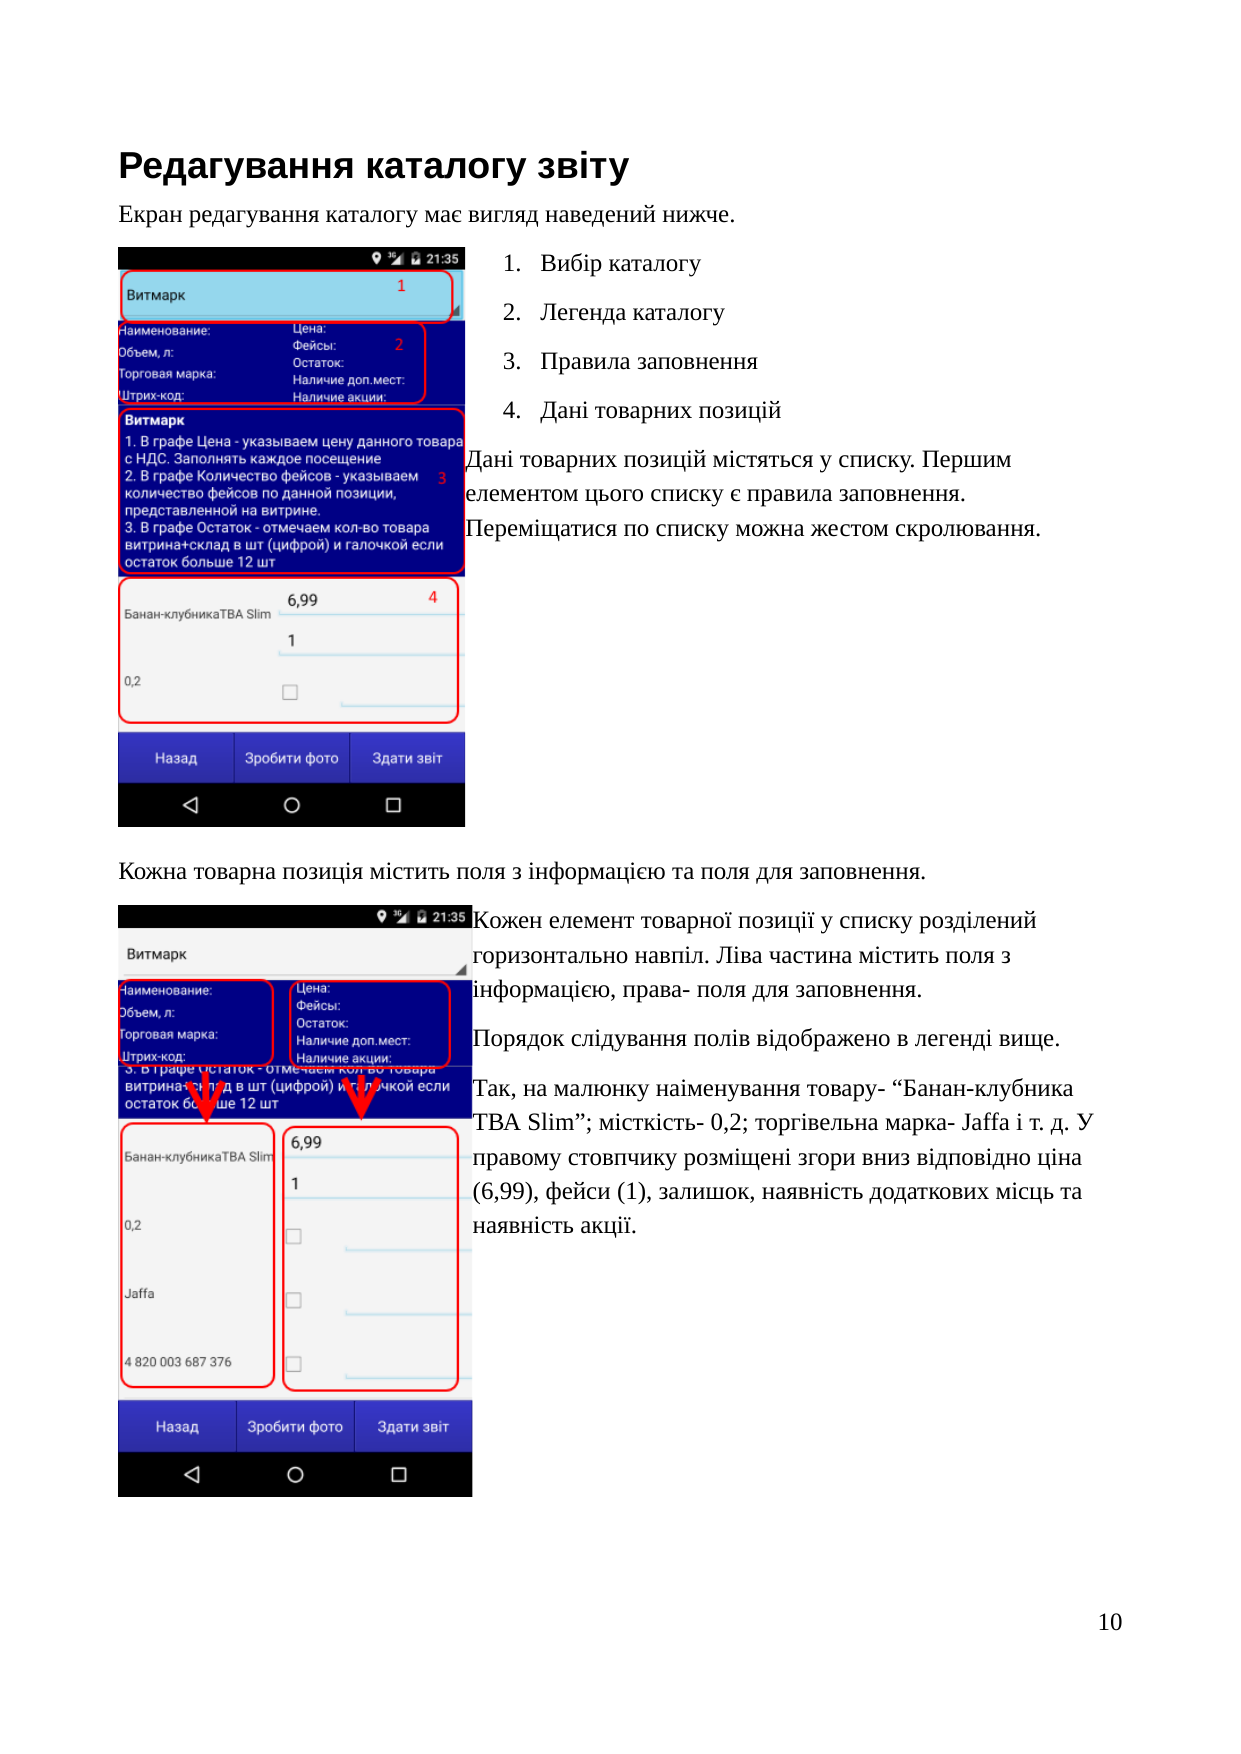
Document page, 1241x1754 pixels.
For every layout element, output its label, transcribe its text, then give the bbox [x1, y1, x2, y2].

subtitle Редагування каталогу звіту [118, 143, 1122, 186]
picture [118, 905, 473, 1497]
text Екран редагування каталогу має вигляд наведений нижче. [118, 199, 1122, 227]
list Дані товарних позицій [466, 395, 1122, 424]
text Дані товарних позицій містяться у списку. Першим елементом цього списку є правила заповнення. Переміщатися по списку можна жестом скролювання. [466, 444, 1122, 542]
text Кожен елемент товарної позиції у списку розділений горизонтально навпіл. Ліва частина містить поля з інформацією, права- поля для заповнення. [473, 906, 1122, 1003]
text Кожна товарна позиція містить поля з інформацією та поля для заповнення. [118, 856, 1122, 885]
picture [118, 247, 466, 827]
text Порядок слідування полів відображено в легенді вище. [473, 1023, 1122, 1052]
text Так, на малюнку наіменування товару- “Банан-клубника ТВА Slim”; місткість- 0,2; торгівельна марка- Jaffa і т. д. У правому стовпчику розміщені згори вниз відповідно ціна (6,99), фейси (1), залишок, наявність додаткових місць та наявність акції. [473, 1073, 1122, 1239]
list Легенда каталогу [466, 297, 1122, 326]
list Правила заповнення [466, 346, 1122, 375]
list Вибір каталогу [466, 248, 1122, 277]
